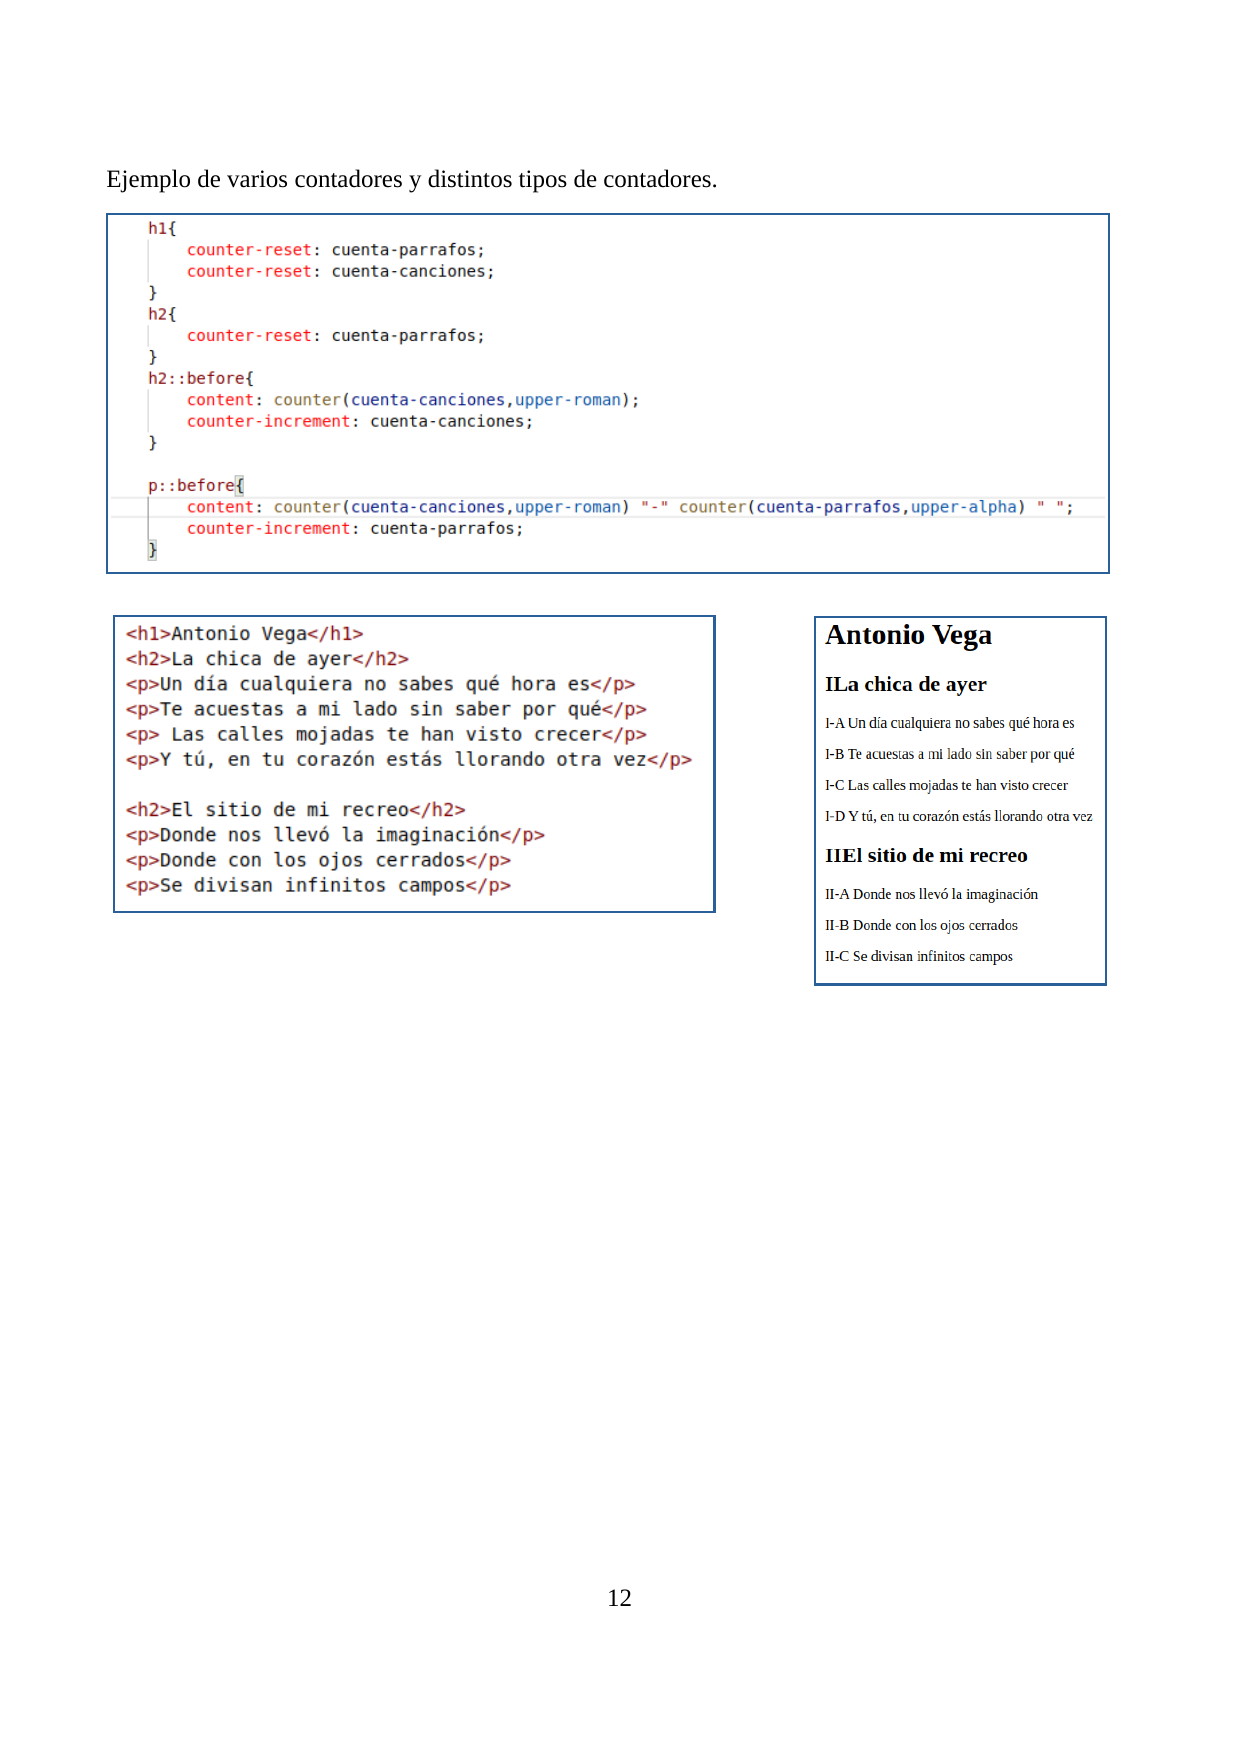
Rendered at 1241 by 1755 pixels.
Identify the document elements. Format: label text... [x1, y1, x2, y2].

text Ejemplo de varios contadores y distintos tipos de contadores. [106, 164, 1132, 193]
picture [117, 619, 711, 909]
picture [818, 620, 1102, 981]
picture [111, 217, 1106, 570]
